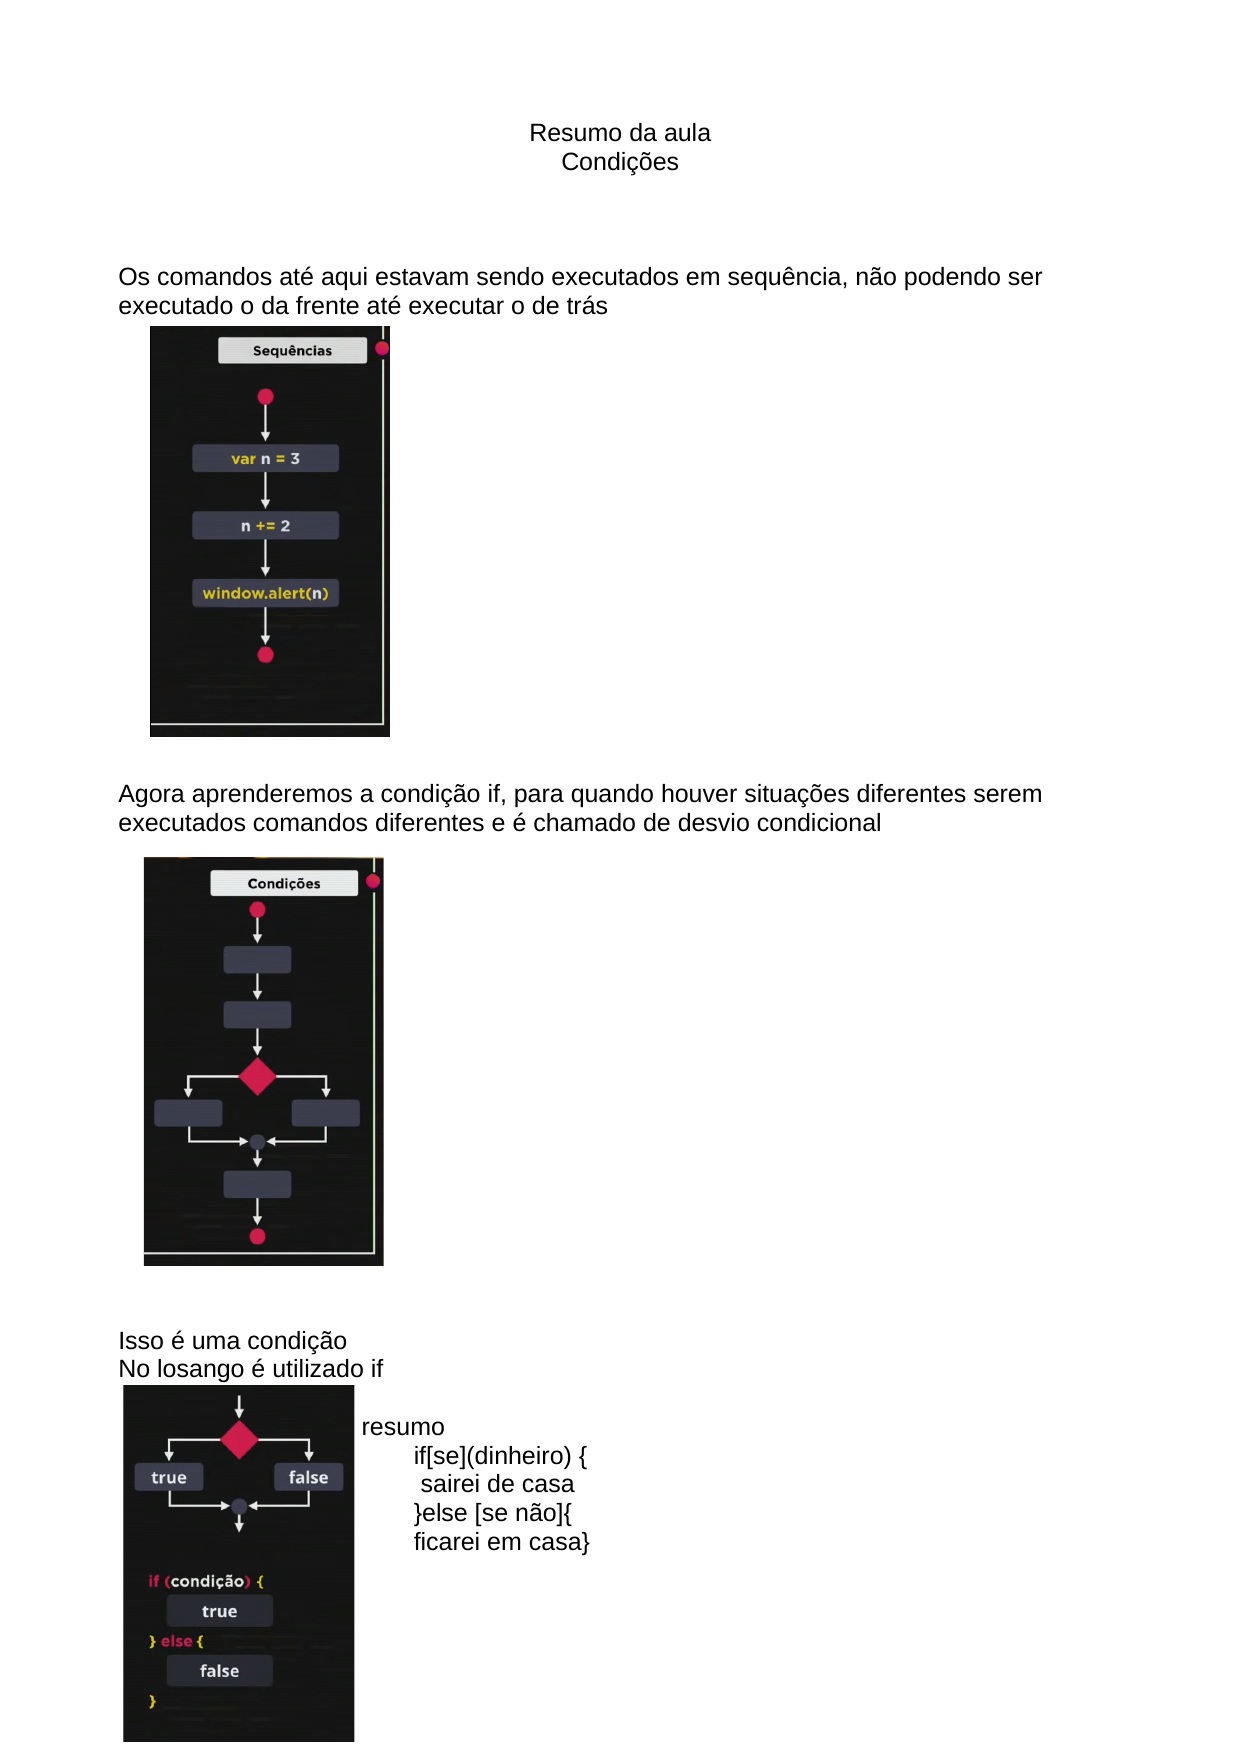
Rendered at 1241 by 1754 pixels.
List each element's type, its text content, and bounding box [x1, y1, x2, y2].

text ficarei em casa} [355, 1527, 1122, 1556]
picture [143, 857, 384, 1266]
text Os comandos até aqui estavam sendo executados em sequência, não podendo ser executado o da frente até executar o de trás [118, 262, 1122, 319]
text Isso é uma condição [118, 1326, 1122, 1354]
text Agora aprenderemos a condição if, para quando houver situações diferentes serem executados comandos diferentes e é chamado de desvio condicional [118, 779, 1122, 837]
text sairei de casa [355, 1469, 1122, 1498]
text if[se](dinheiro) { [355, 1441, 1122, 1469]
picture [123, 1385, 355, 1742]
picture [150, 326, 390, 737]
text Resumo da aula [118, 118, 1122, 147]
text Condições [118, 147, 1122, 176]
text No losango é utilizado if [118, 1354, 1122, 1383]
text }else [se não]{ [355, 1498, 1122, 1527]
text [118, 1412, 123, 1441]
text resumo [355, 1412, 1122, 1441]
